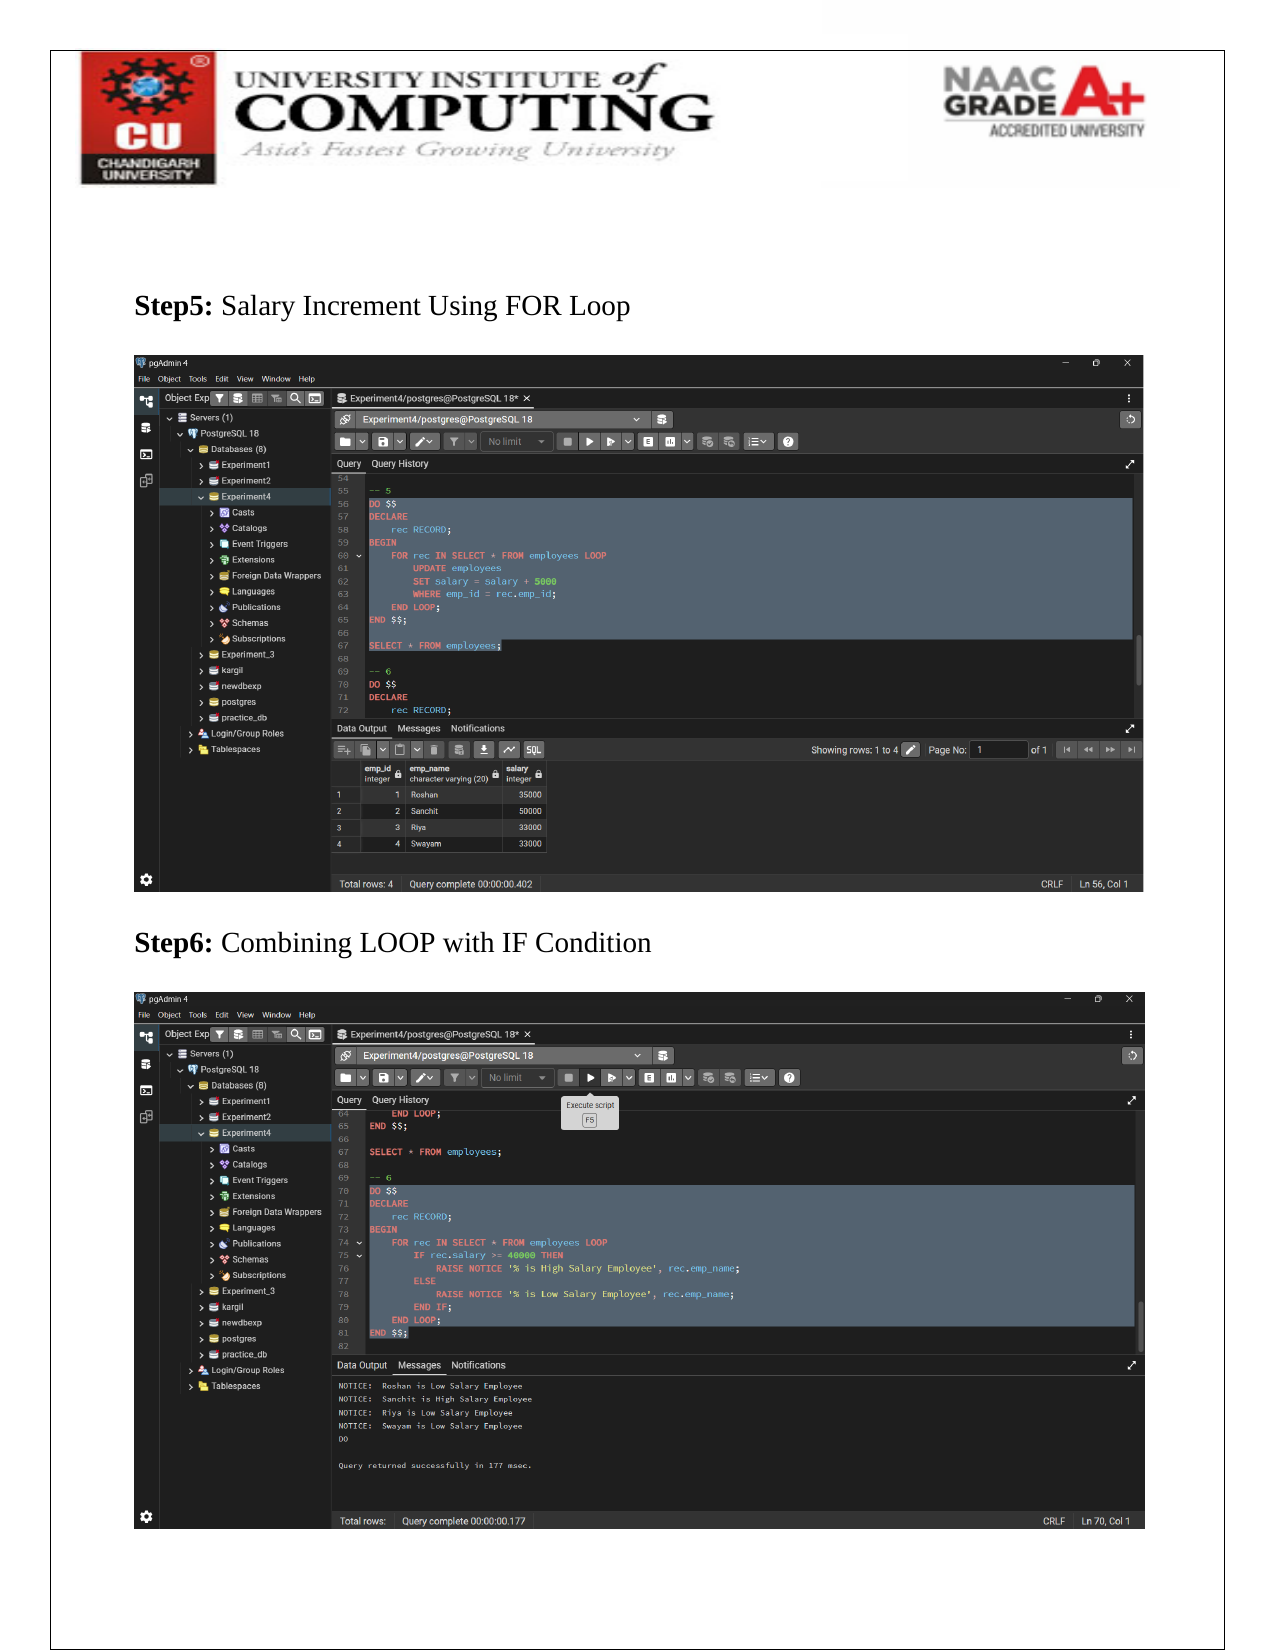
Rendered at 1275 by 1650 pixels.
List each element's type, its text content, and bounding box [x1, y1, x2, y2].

picture [75, 51, 1181, 188]
picture [134, 355, 1144, 892]
picture [75, 0, 1181, 50]
text Step6: Combining LOOP with IF Condition [134, 925, 1200, 958]
text Step5: Salary Increment Using FOR Loop [134, 288, 1200, 322]
picture [134, 992, 1145, 1529]
